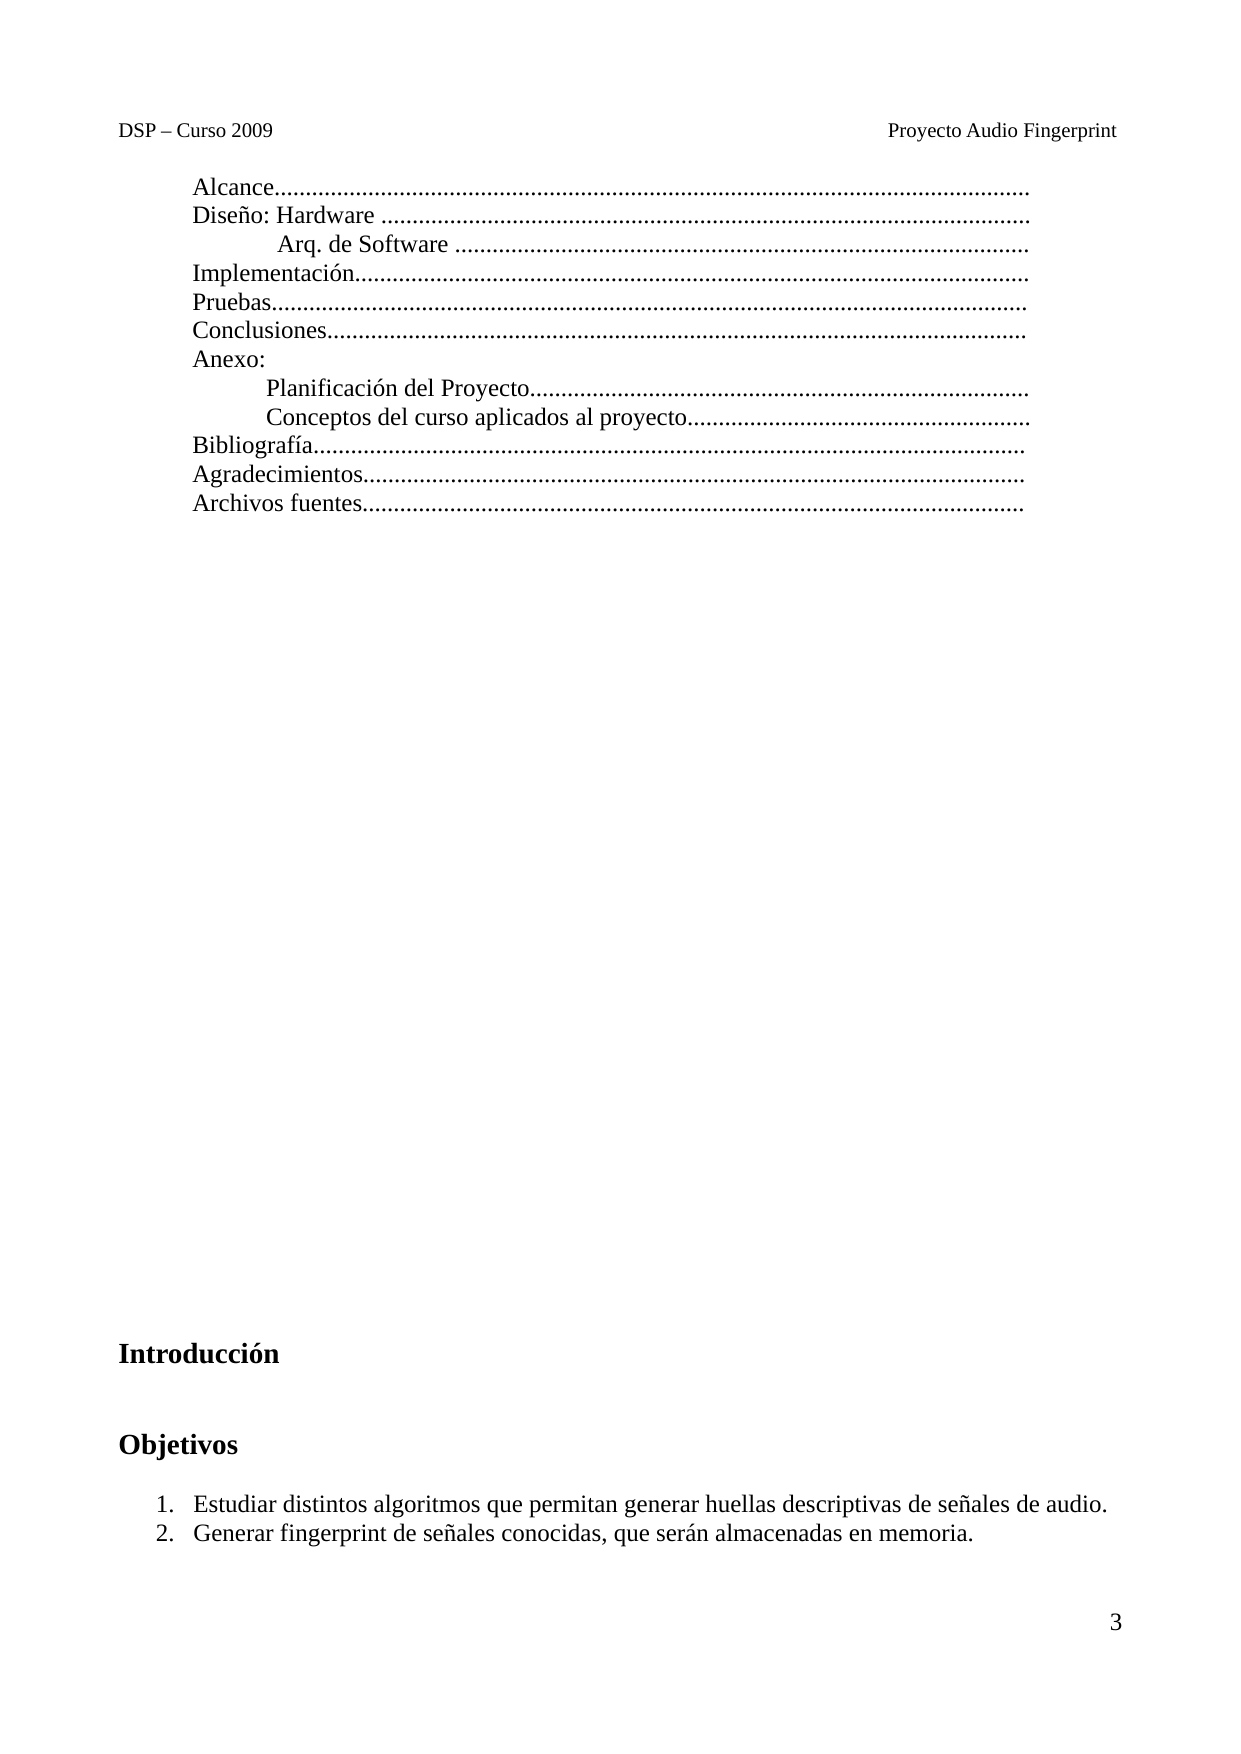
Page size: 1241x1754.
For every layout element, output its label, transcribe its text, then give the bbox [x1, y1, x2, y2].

text Pruebas......................................................................................................................... [118, 287, 1122, 315]
text Bibliografía.................................................................................................................. [118, 430, 1122, 459]
text Introducción [118, 1336, 1122, 1369]
list Generar fingerprint de señales conocidas, que serán almacenadas en memoria. [156, 1518, 1122, 1547]
text Arq. de Software ............................................................................................ [118, 229, 1122, 258]
text Agradecimientos.......................................................................................................... [118, 459, 1122, 488]
text Planificación del Proyecto................................................................................ [118, 373, 1122, 402]
text Conceptos del curso aplicados al proyecto....................................................... [118, 402, 1122, 430]
text Anexo: [118, 344, 1122, 373]
text Implementación............................................................................................................ [118, 258, 1122, 287]
text Conclusiones................................................................................................................ [118, 315, 1122, 344]
text Objetivos [118, 1427, 1122, 1461]
text Alcance......................................................................................................................... [118, 172, 1122, 200]
list Estudiar distintos algoritmos que permitan generar huellas descriptivas de señales de audio. [156, 1489, 1122, 1518]
text Diseño: Hardware ........................................................................................................ [118, 200, 1122, 229]
text Archivos fuentes.......................................................................................................... [118, 488, 1122, 517]
